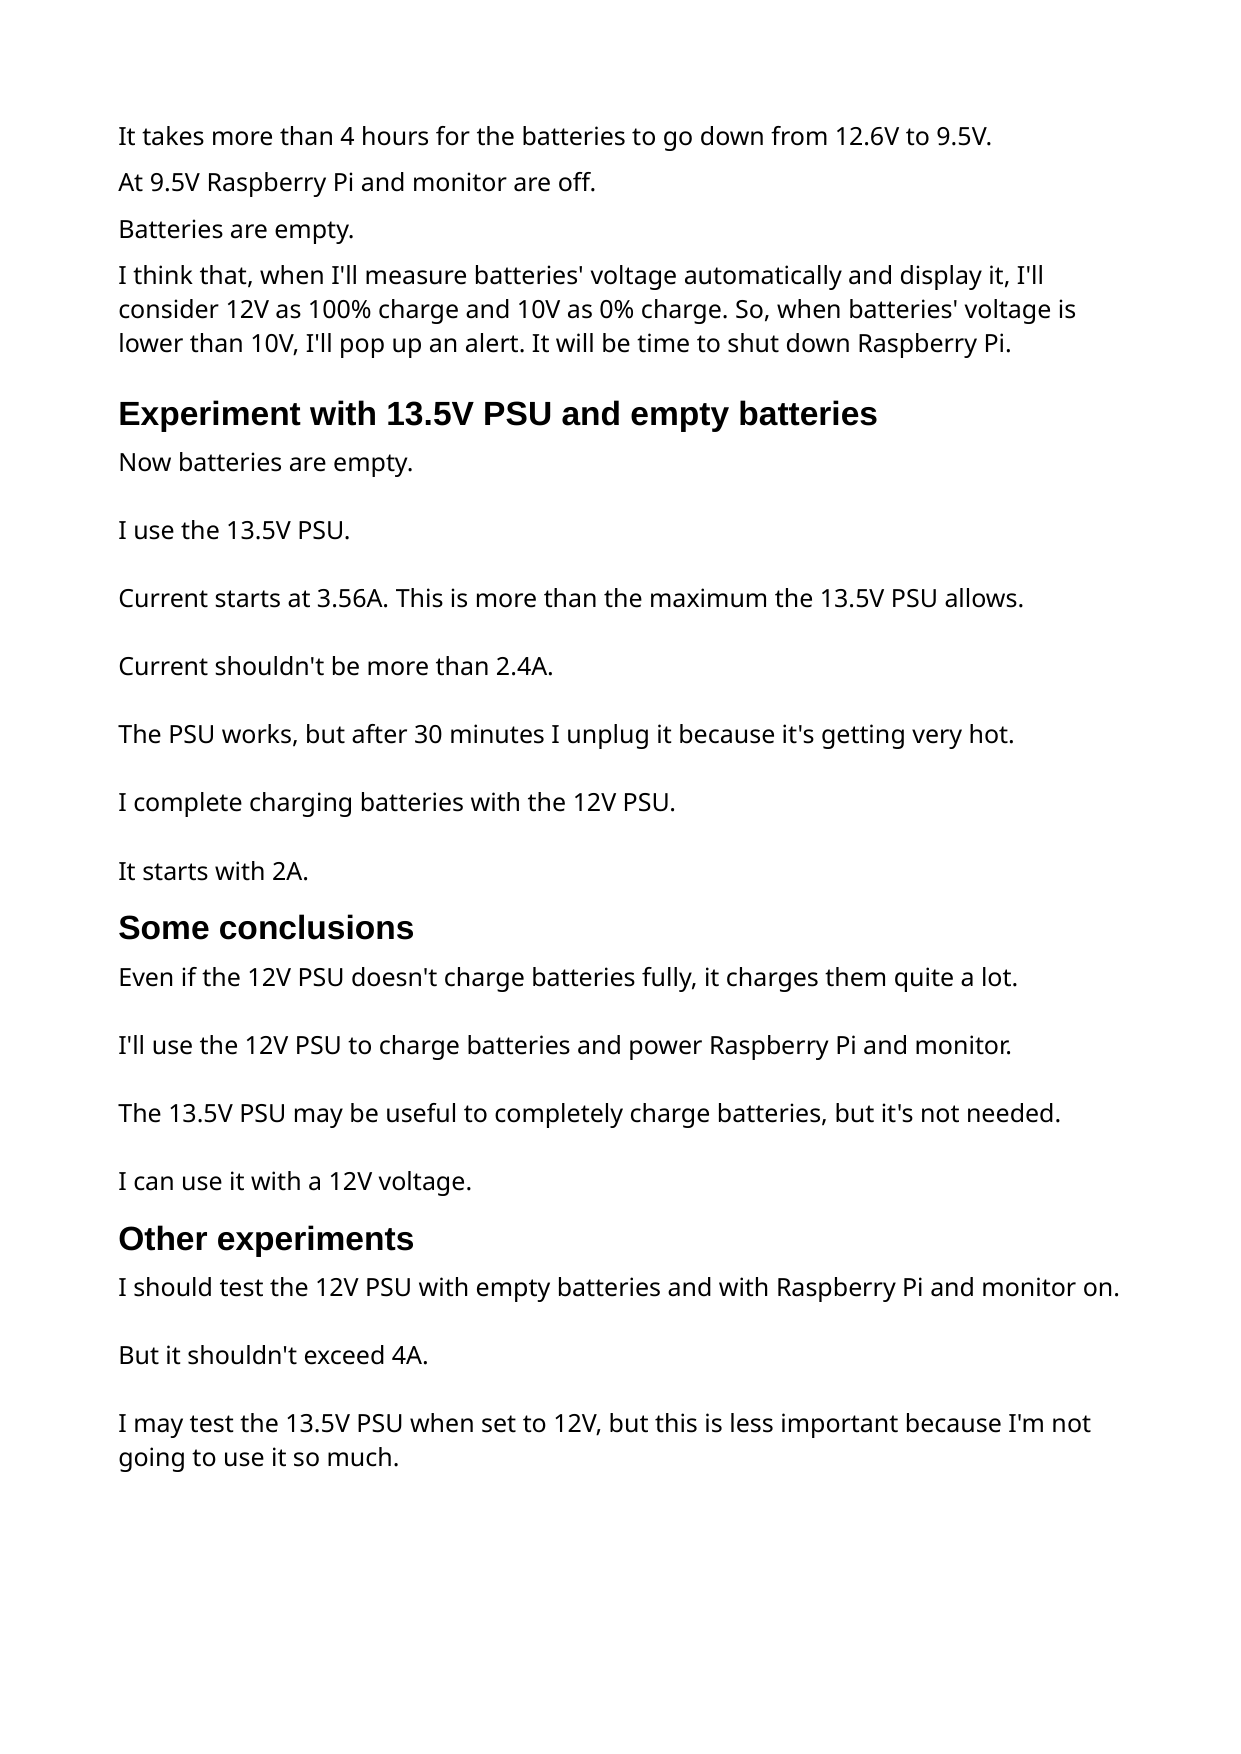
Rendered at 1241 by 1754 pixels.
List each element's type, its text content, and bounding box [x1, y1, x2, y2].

subtitle Other experiments [118, 1218, 1122, 1257]
text I'll use the 12V PSU to charge batteries and power Raspberry Pi and monitor. [118, 1027, 1122, 1061]
text It starts with 2A. [118, 853, 1122, 887]
text Batteries are empty. [118, 211, 1122, 245]
text The 13.5V PSU may be useful to completely charge batteries, but it's not needed. [118, 1096, 1122, 1129]
text I use the 13.5V PSU. [118, 513, 1122, 547]
text Current starts at 3.56A. This is more than the maximum the 13.5V PSU allows. [118, 581, 1122, 615]
text I complete charging batteries with the 12V PSU. [118, 785, 1122, 819]
text Even if the 12V PSU doesn't charge batteries fully, it charges them quite a lot. [118, 959, 1122, 993]
text Current shouldn't be more than 2.4A. [118, 649, 1122, 683]
text I should test the 12V PSU with empty batteries and with Raspberry Pi and monitor on. [118, 1270, 1122, 1304]
text Now batteries are empty. [118, 444, 1122, 478]
text But it shouldn't exceed 4A. [118, 1338, 1122, 1372]
text I think that, when I'll measure batteries' voltage automatically and display it, I'll consider 12V as 100% charge and 10V as 0% charge. So, when batteries' voltage is lower than 10V, I'll pop up an alert. It will be time to shut down Raspberry Pi. [118, 258, 1122, 360]
subtitle Some conclusions [118, 908, 1122, 947]
text I can use it with a 12V voltage. [118, 1164, 1122, 1198]
text At 9.5V Raspberry Pi and monitor are off. [118, 165, 1122, 199]
subtitle Experiment with 13.5V PSU and empty batteries [118, 393, 1122, 432]
text It takes more than 4 hours for the batteries to go down from 12.6V to 9.5V. [118, 118, 1122, 152]
text The PSU works, but after 30 minutes I unplug it because it's getting very hot. [118, 717, 1122, 751]
text I may test the 13.5V PSU when set to 12V, but this is less important because I'm not going to use it so much. [118, 1406, 1122, 1474]
